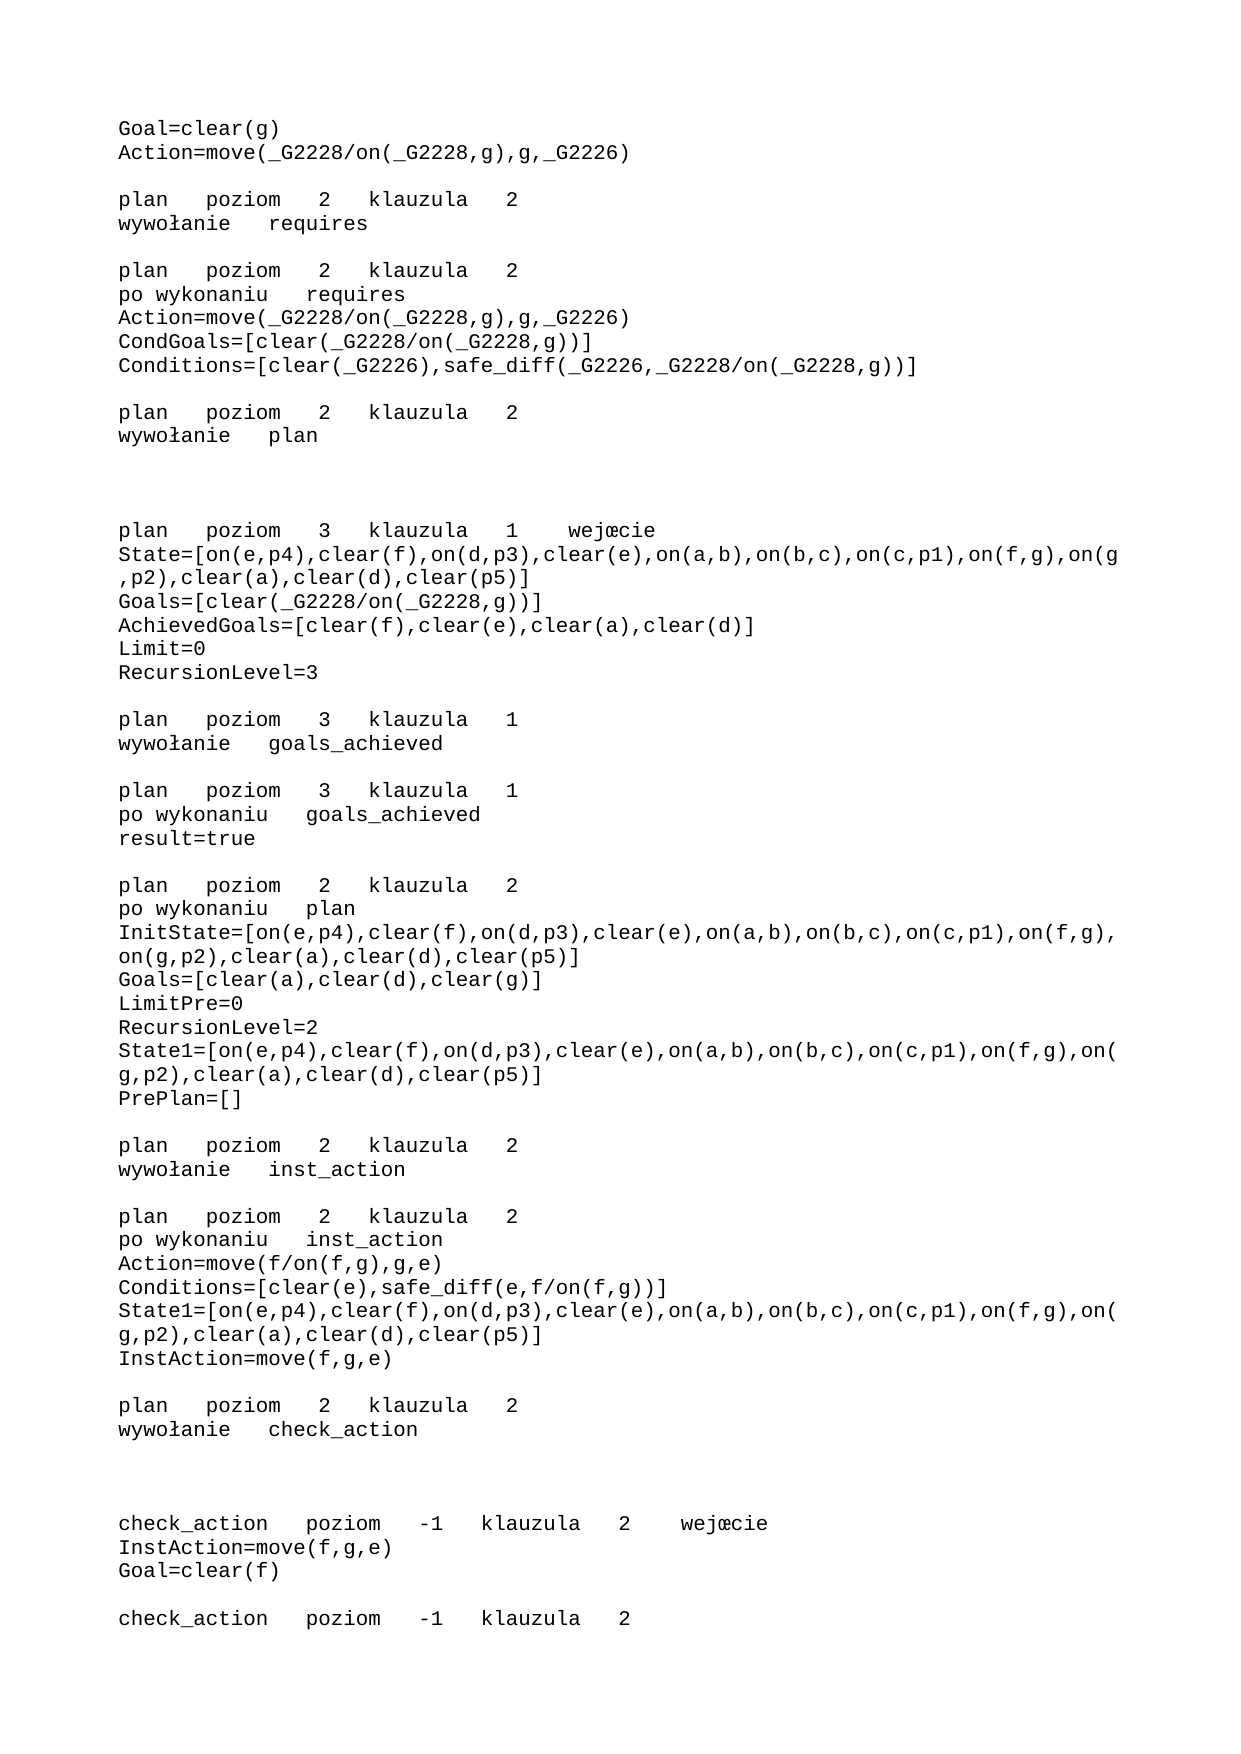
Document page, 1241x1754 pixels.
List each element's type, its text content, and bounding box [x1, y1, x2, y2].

text wywołanie check_action [118, 1419, 1122, 1442]
text Goal=clear(g) [118, 118, 1122, 142]
text po wykonaniu goals_achieved [118, 804, 1122, 827]
text RecursionLevel=2 [118, 1017, 1122, 1040]
text plan poziom 2 klauzula 2 [118, 260, 1122, 284]
text State=[on(e,p4),clear(f),on(d,p3),clear(e),on(a,b),on(b,c),on(c,p1),on(f,g),on(g,p2),clear(a),clear(d),clear(p5)] [118, 544, 1122, 591]
text Goals=[clear(a),clear(d),clear(g)] [118, 969, 1122, 993]
text wywołanie requires [118, 213, 1122, 236]
text State1=[on(e,p4),clear(f),on(d,p3),clear(e),on(a,b),on(b,c),on(c,p1),on(f,g),on(g,p2),clear(a),clear(d),clear(p5)] [118, 1040, 1122, 1088]
text Action=move(f/on(f,g),g,e) [118, 1253, 1122, 1277]
text PrePlan=[] [118, 1088, 1122, 1111]
text Goal=clear(f) [118, 1561, 1122, 1584]
text plan poziom 2 klauzula 2 [118, 1135, 1122, 1158]
text check_action poziom -1 klauzula 2 [118, 1608, 1122, 1631]
text plan poziom 3 klauzula 1 [118, 780, 1122, 804]
text Action=move(_G2228/on(_G2228,g),g,_G2226) [118, 307, 1122, 331]
text CondGoals=[clear(_G2228/on(_G2228,g))] [118, 331, 1122, 354]
text wywołanie goals_achieved [118, 733, 1122, 757]
text RecursionLevel=3 [118, 662, 1122, 686]
text wywołanie inst_action [118, 1158, 1122, 1182]
text InitState=[on(e,p4),clear(f),on(d,p3),clear(e),on(a,b),on(b,c),on(c,p1),on(f,g),on(g,p2),clear(a),clear(d),clear(p5)] [118, 922, 1122, 969]
text result=true [118, 827, 1122, 851]
text plan poziom 2 klauzula 2 [118, 875, 1122, 898]
text po wykonaniu requires [118, 284, 1122, 307]
text AchievedGoals=[clear(f),clear(e),clear(a),clear(d)] [118, 615, 1122, 638]
text plan poziom 2 klauzula 2 [118, 402, 1122, 426]
text Limit=0 [118, 638, 1122, 662]
text plan poziom 2 klauzula 2 [118, 189, 1122, 213]
text Conditions=[clear(_G2226),safe_diff(_G2226,_G2228/on(_G2228,g))] [118, 354, 1122, 378]
text Goals=[clear(_G2228/on(_G2228,g))] [118, 591, 1122, 615]
text check_action poziom -1 klauzula 2 wejœcie [118, 1513, 1122, 1537]
text Conditions=[clear(e),safe_diff(e,f/on(f,g))] [118, 1277, 1122, 1300]
text Action=move(_G2228/on(_G2228,g),g,_G2226) [118, 142, 1122, 165]
text plan poziom 3 klauzula 1 [118, 709, 1122, 733]
text po wykonaniu plan [118, 898, 1122, 922]
text State1=[on(e,p4),clear(f),on(d,p3),clear(e),on(a,b),on(b,c),on(c,p1),on(f,g),on(g,p2),clear(a),clear(d),clear(p5)] [118, 1300, 1122, 1348]
text InstAction=move(f,g,e) [118, 1537, 1122, 1561]
text wywołanie plan [118, 426, 1122, 449]
text InstAction=move(f,g,e) [118, 1348, 1122, 1371]
text plan poziom 2 klauzula 2 [118, 1395, 1122, 1419]
text LimitPre=0 [118, 993, 1122, 1017]
text po wykonaniu inst_action [118, 1229, 1122, 1253]
text plan poziom 3 klauzula 1 wejœcie [118, 520, 1122, 544]
text plan poziom 2 klauzula 2 [118, 1206, 1122, 1229]
